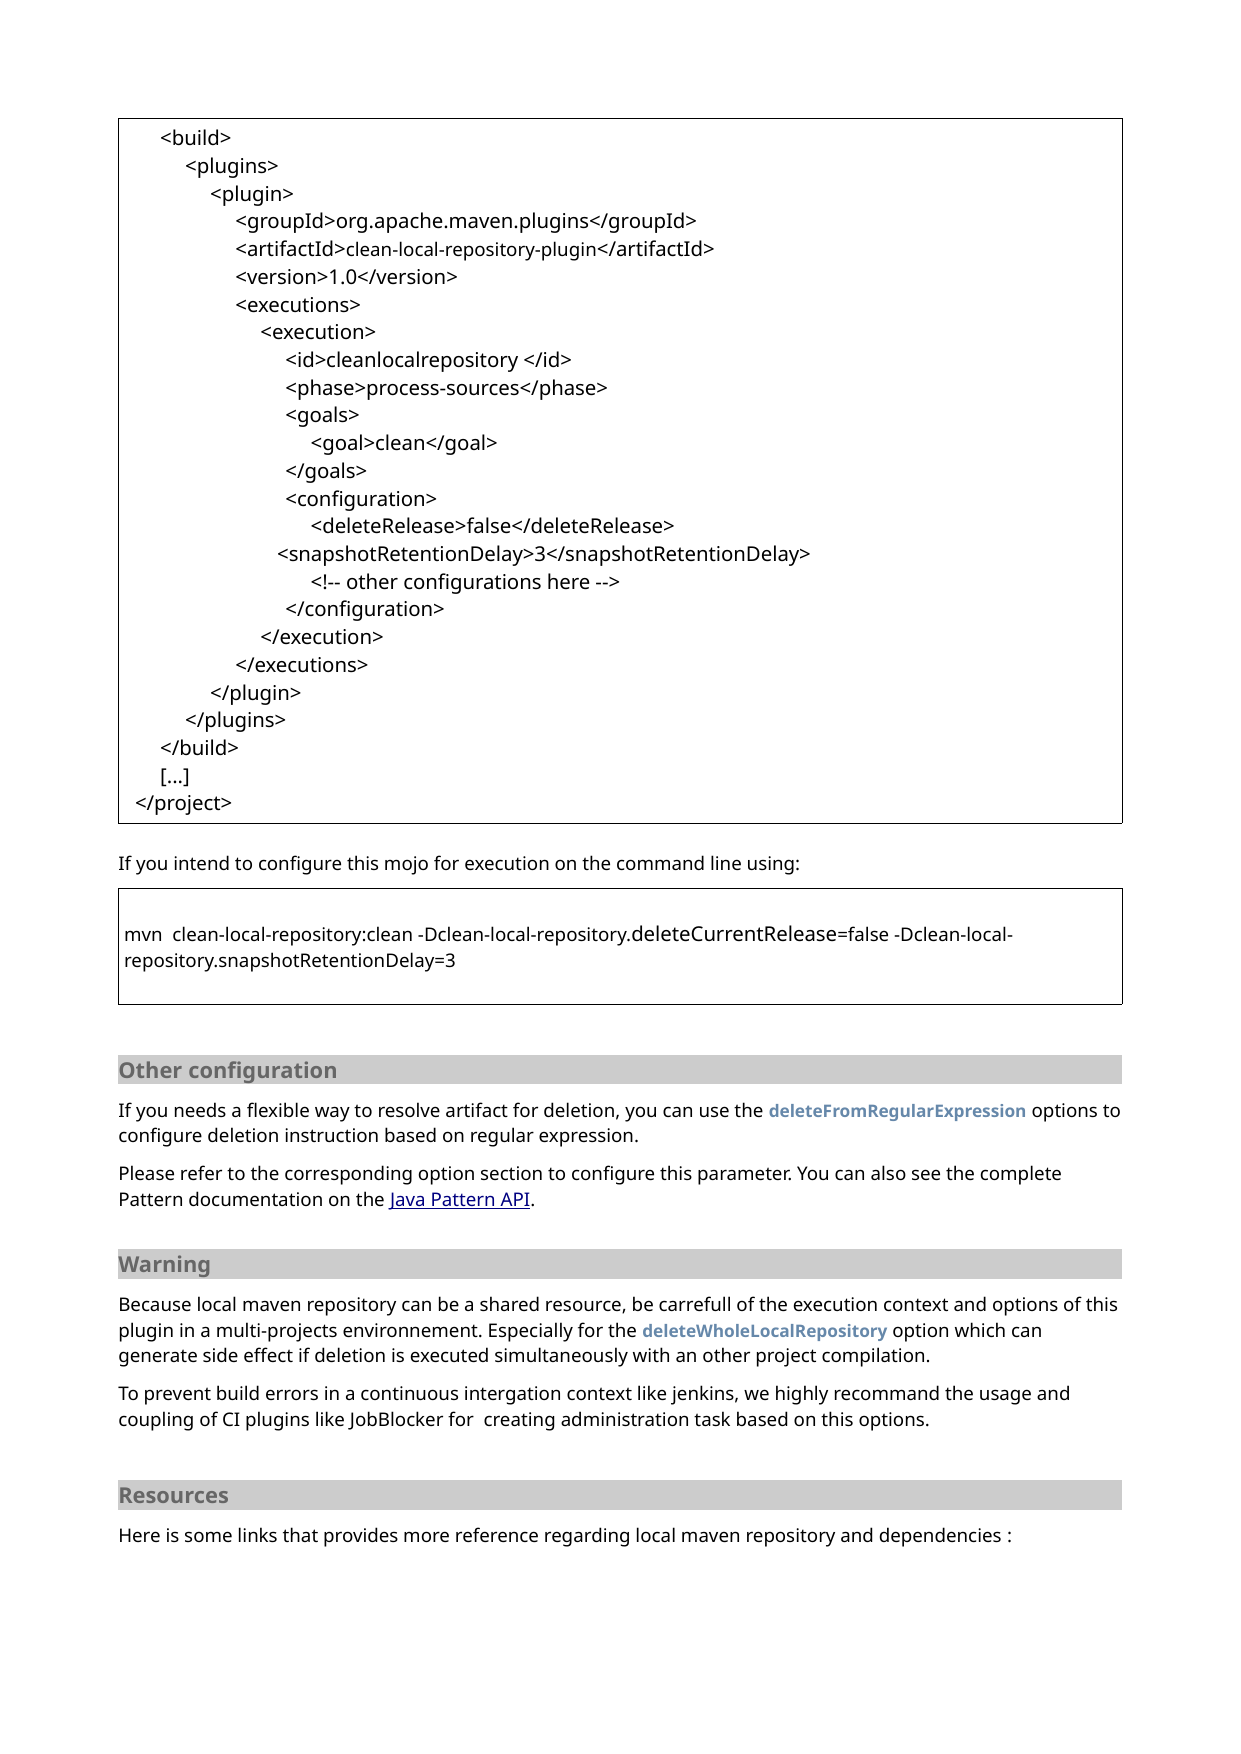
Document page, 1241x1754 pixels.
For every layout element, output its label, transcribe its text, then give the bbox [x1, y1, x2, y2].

text Here is some links that provides more reference regarding local maven repository and dependencies : [118, 1522, 1122, 1548]
text If you needs a flexible way to resolve artifact for deletion, you can use the deleteFromRegularExpression options to configure deletion instruction based on regular expression. [118, 1097, 1122, 1148]
table_header <build> <plugins> <plugin> <groupId>org.apache.maven.plugins</groupId> <artifactId>clean-local-repository-plugin</artifactId> <version>1.0</version> <executions> <execution> <id>cleanlocalrepository </id> <phase>process-sources</phase> <goals> <goal>clean</goal> </goals> <configuration> <deleteRelease>false</deleteRelease> <snapshotRetentionDelay>3</snapshotRetentionDelay> <!-- other configurations here --> </configuration> </execution> </executions> </plugin> </plugins> </build> [...] </project> [119, 119, 1122, 822]
subtitle Resources [118, 1480, 1122, 1510]
text If you intend to configure this mojo for execution on the command line using: [118, 850, 1122, 876]
subtitle Warning [118, 1249, 1122, 1279]
subtitle Other configuration [118, 1055, 1122, 1084]
text Because local maven repository can be a shared resource, be carrefull of the execution context and options of this plugin in a multi-projects environnement. Especially for the deleteWholeLocalRepository option which can generate side effect if deletion is executed simultaneously with an other project compilation. [118, 1291, 1122, 1368]
text Please refer to the corresponding option section to configure this parameter. You can also see the complete Pattern documentation on the Java Pattern API. [118, 1161, 1122, 1212]
table_header mvn clean-local-repository:clean -Dclean-local-repository.deleteCurrentRelease=false -Dclean-local-repository.snapshotRetentionDelay=3 [119, 889, 1122, 1004]
text To prevent build errors in a continuous intergation context like jenkins, we highly recommand the usage and coupling of CI plugins like JobBlocker for creating administration task based on this options. [118, 1380, 1122, 1431]
